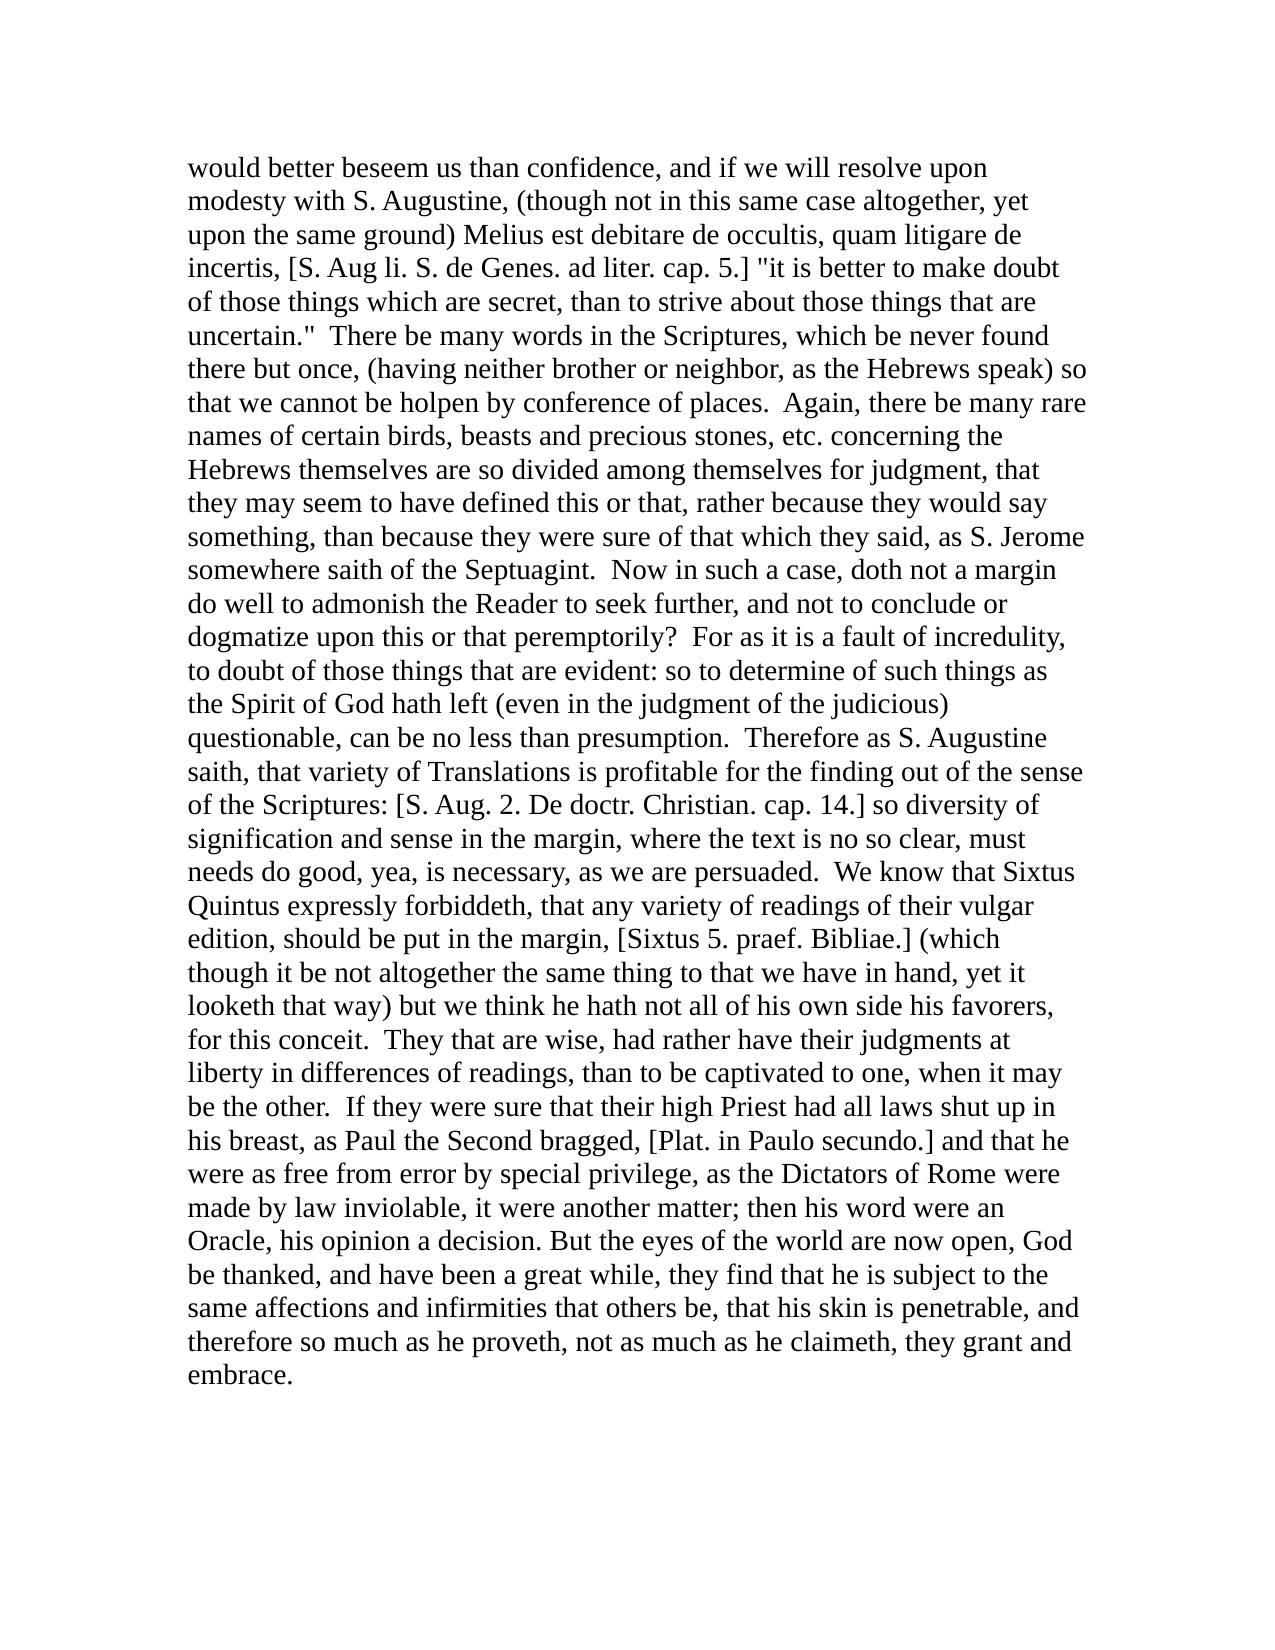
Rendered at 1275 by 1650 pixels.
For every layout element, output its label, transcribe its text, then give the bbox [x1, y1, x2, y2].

text would better beseem us than confidence, and if we will resolve upon modesty with S. Augustine, (though not in this same case altogether, yet upon the same ground) Melius est debitare de occultis, quam litigare de incertis, [S. Aug li. S. de Genes. ad liter. cap. 5.] "it is better to make doubt of those things which are secret, than to strive about those things that are uncertain." There be many words in the Scriptures, which be never found there but once, (having neither brother or neighbor, as the Hebrews speak) so that we cannot be holpen by conference of places. Again, there be many rare names of certain birds, beasts and precious stones, etc. concerning the Hebrews themselves are so divided among themselves for judgment, that they may seem to have defined this or that, rather because they would say something, than because they were sure of that which they said, as S. Jerome somewhere saith of the Septuagint. Now in such a case, doth not a margin do well to admonish the Reader to seek further, and not to conclude or dogmatize upon this or that peremptorily? For as it is a fault of incredulity, to doubt of those things that are evident: so to determine of such things as the Spirit of God hath left (even in the judgment of the judicious) questionable, can be no less than presumption. Therefore as S. Augustine saith, that variety of Translations is profitable for the finding out of the sense of the Scriptures: [S. Aug. 2. De doctr. Christian. cap. 14.] so diversity of signification and sense in the margin, where the text is no so clear, must needs do good, yea, is necessary, as we are persuaded. We know that Sixtus Quintus expressly forbiddeth, that any variety of readings of their vulgar edition, should be put in the margin, [Sixtus 5. praef. Bibliae.] (which though it be not altogether the same thing to that we have in hand, yet it looketh that way) but we think he hath not all of his own side his favorers, for this conceit. They that are wise, had rather have their judgments at liberty in differences of readings, than to be captivated to one, when it may be the other. If they were sure that their high Priest had all laws shut up in his breast, as Paul the Second bragged, [Plat. in Paulo secundo.] and that he were as free from error by special privilege, as the Dictators of Rome were made by law inviolable, it were another matter; then his word were an Oracle, his opinion a decision. But the eyes of the world are now open, God be thanked, and have been a great while, they find that he is subject to the same affections and infirmities that others be, that his skin is penetrable, and therefore so much as he proveth, not as much as he claimeth, they grant and embrace. [187, 150, 1087, 1391]
